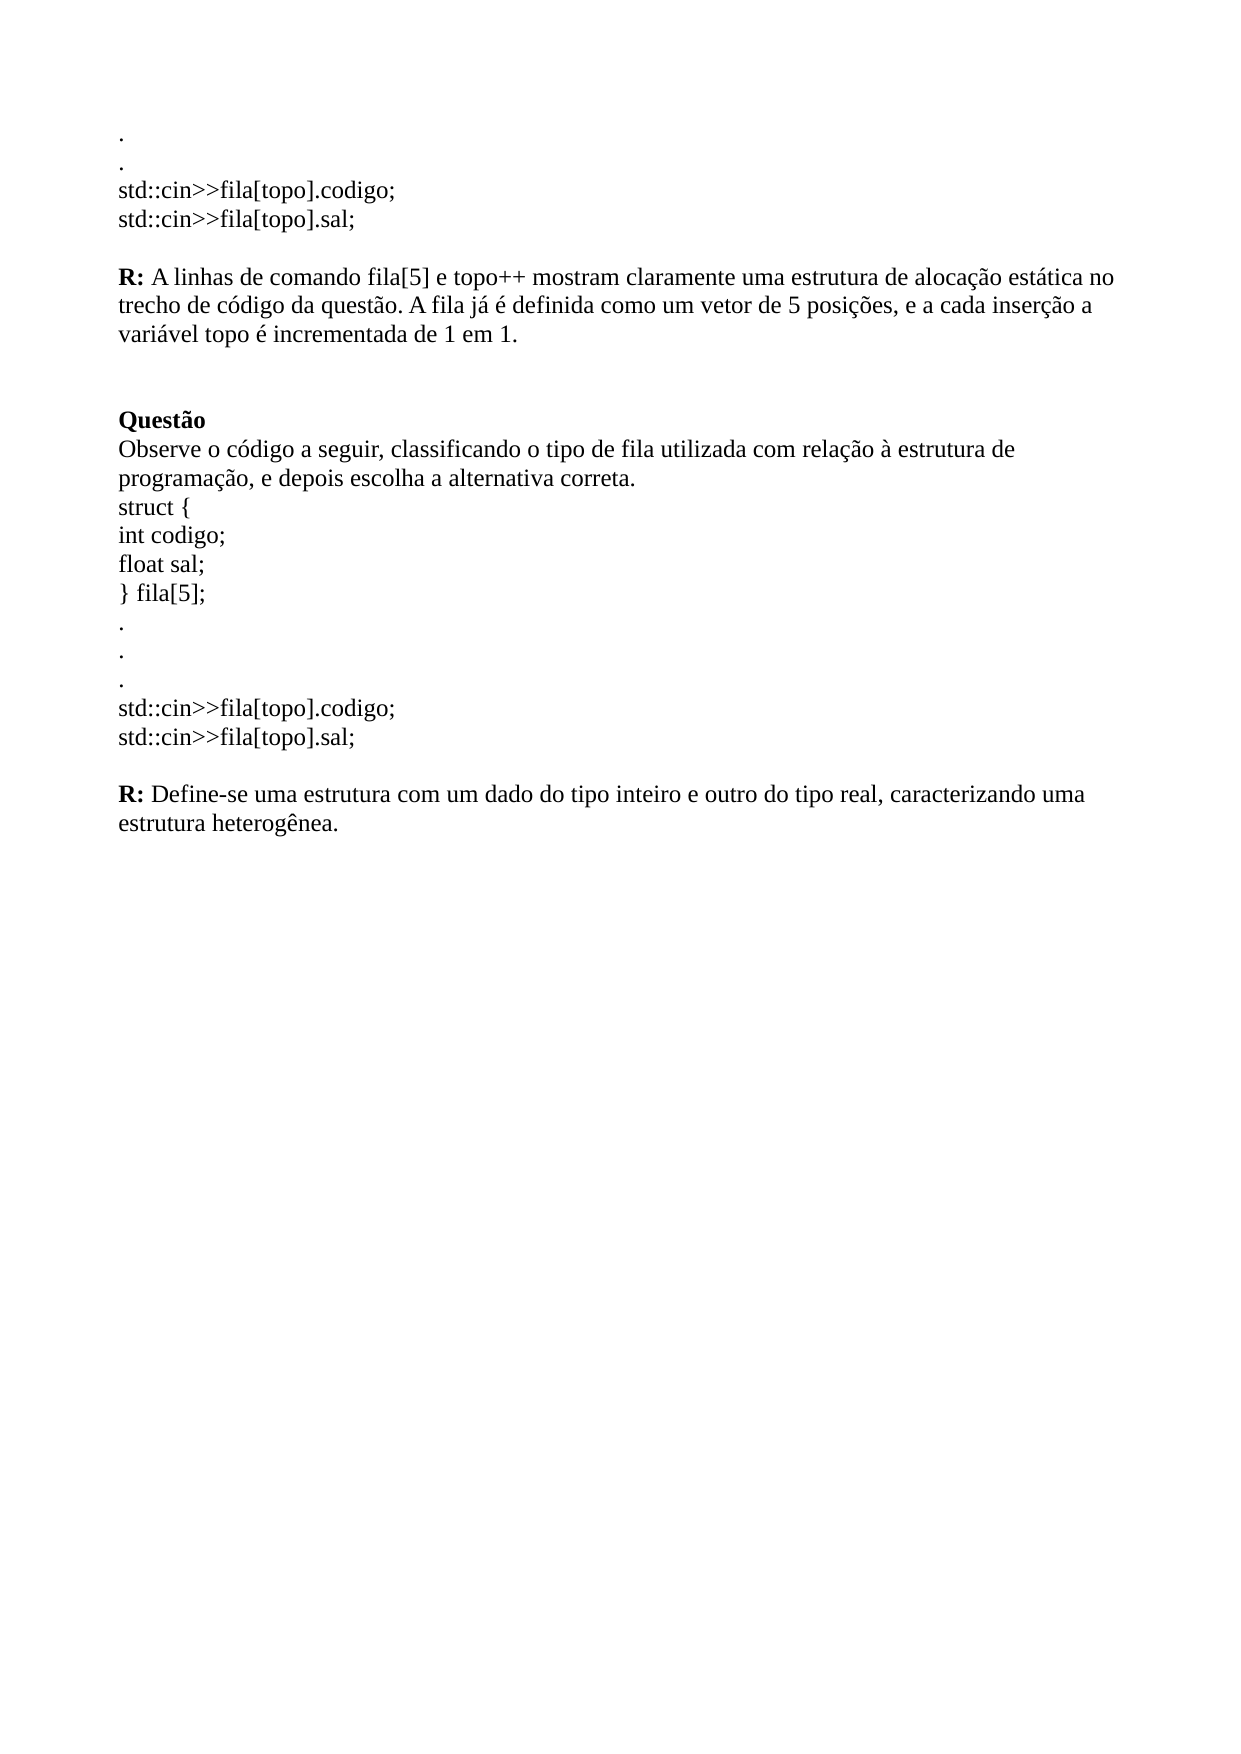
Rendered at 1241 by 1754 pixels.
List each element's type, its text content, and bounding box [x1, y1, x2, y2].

text struct { [118, 492, 1122, 521]
text std::cin>>fila[topo].codigo; [118, 176, 1122, 204]
text std::cin>>fila[topo].sal; [118, 204, 1122, 233]
text Questão [118, 406, 1122, 434]
text . [118, 636, 1122, 664]
text R: A linhas de comando fila[5] e topo++ mostram claramente uma estrutura de alocação estática no trecho de código da questão. A fila já é definida como um vetor de 5 posições, e a cada inserção a variável topo é incrementada de 1 em 1. [118, 262, 1122, 348]
text Observe o código a seguir, classificando o tipo de fila utilizada com relação à estrutura de programação, e depois escolha a alternativa correta. [118, 434, 1122, 492]
text std::cin>>fila[topo].codigo; [118, 693, 1122, 722]
text . [118, 607, 1122, 636]
text std::cin>>fila[topo].sal; [118, 722, 1122, 751]
text R: Define-se uma estrutura com um dado do tipo inteiro e outro do tipo real, caracterizando uma estrutura heterogênea. [118, 779, 1122, 837]
text . [118, 664, 1122, 693]
text float sal; [118, 549, 1122, 578]
text int codigo; [118, 521, 1122, 549]
text } fila[5]; [118, 578, 1122, 607]
text . [118, 118, 1122, 147]
text . [118, 147, 1122, 176]
